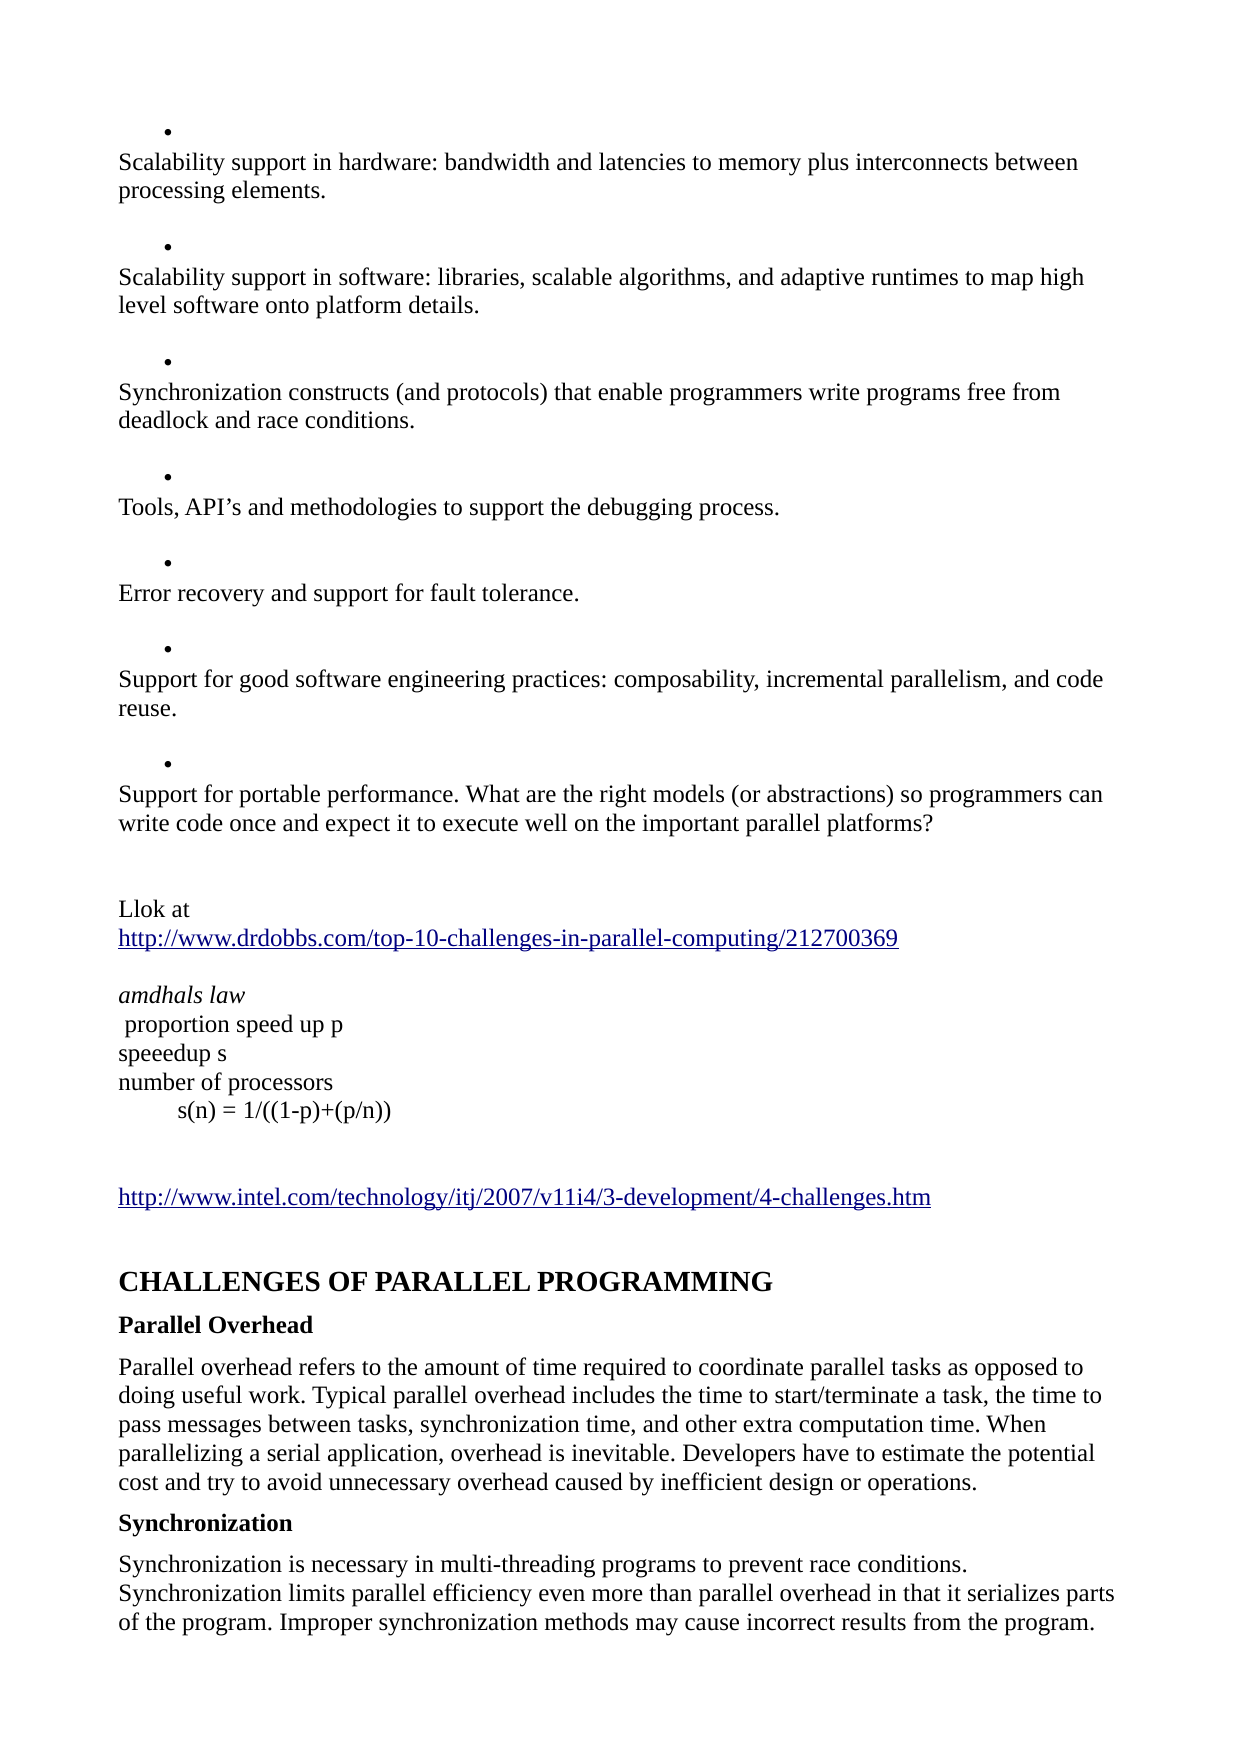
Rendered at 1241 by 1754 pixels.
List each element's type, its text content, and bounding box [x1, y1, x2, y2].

subtitle CHALLENGES OF PARALLEL PROGRAMMING [118, 1264, 1122, 1298]
text http://www.intel.com/technology/itj/2007/v11i4/3-development/4-challenges.htm [118, 1182, 1122, 1211]
text number of processors [118, 1067, 1122, 1096]
text Scalability support in hardware: bandwidth and latencies to memory plus interconnects between processing elements. [118, 147, 1122, 204]
text Llok at [118, 894, 1122, 923]
text Synchronization is necessary in multi-threading programs to prevent race conditions. Synchronization limits parallel efficiency even more than parallel overhead in that it serializes parts of the program. Improper synchronization methods may cause incorrect results from the program. [118, 1549, 1122, 1635]
text Parallel Overhead [118, 1310, 1122, 1339]
text speeedup s [118, 1038, 1122, 1067]
text Error recovery and support for fault tolerance. [118, 578, 1122, 607]
list s(n) = 1/((1-p)+(p/n)) [177, 1096, 1122, 1124]
text Scalability support in software: libraries, scalable algorithms, and adaptive runtimes to map high level software onto platform details. [118, 262, 1122, 319]
text Support for good software engineering practices: composability, incremental parallelism, and code reuse. [118, 664, 1122, 722]
text Parallel overhead refers to the amount of time required to coordinate parallel tasks as opposed to doing useful work. Typical parallel overhead includes the time to start/terminate a task, the time to pass messages between tasks, synchronization time, and other extra computation time. When parallelizing a serial application, overhead is inevitable. Developers have to estimate the potential cost and try to avoid unnecessary overhead caused by inefficient design or operations. [118, 1352, 1122, 1495]
text amdhals law [118, 981, 1122, 1009]
text Tools, API’s and methodologies to support the debugging process. [118, 492, 1122, 521]
text proportion speed up p [118, 1009, 1122, 1038]
text Synchronization constructs (and protocols) that enable programmers write programs free from deadlock and race conditions. [118, 377, 1122, 434]
text Support for portable performance. What are the right models (or abstractions) so programmers can write code once and expect it to execute well on the important parallel platforms? [118, 779, 1122, 837]
text http://www.drdobbs.com/top-10-challenges-in-parallel-computing/212700369 [118, 923, 1122, 952]
text Synchronization [118, 1508, 1122, 1537]
